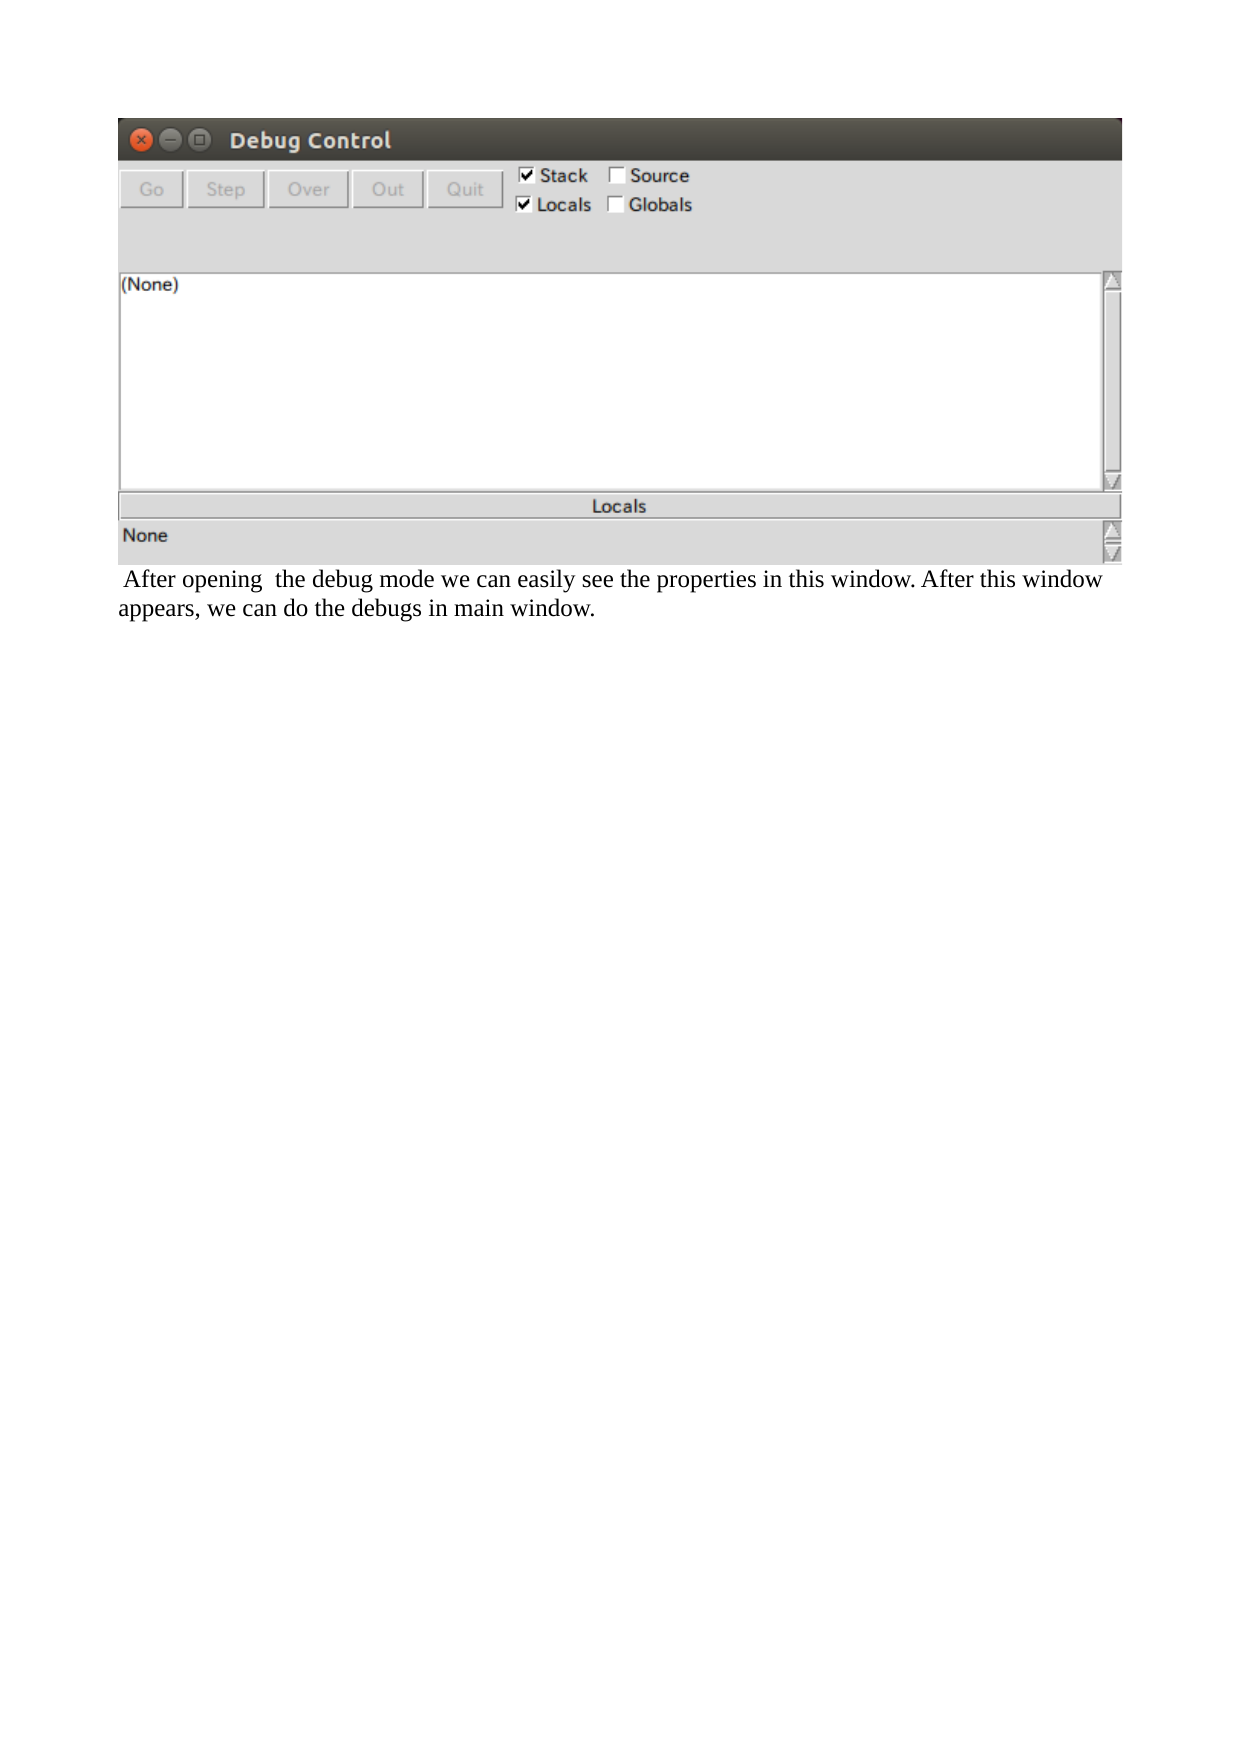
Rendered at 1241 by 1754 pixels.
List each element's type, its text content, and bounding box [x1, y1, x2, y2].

text After opening the debug mode we can easily see the properties in this window. After this window appears, we can do the debugs in main window. [118, 565, 1122, 622]
picture [118, 118, 1123, 565]
